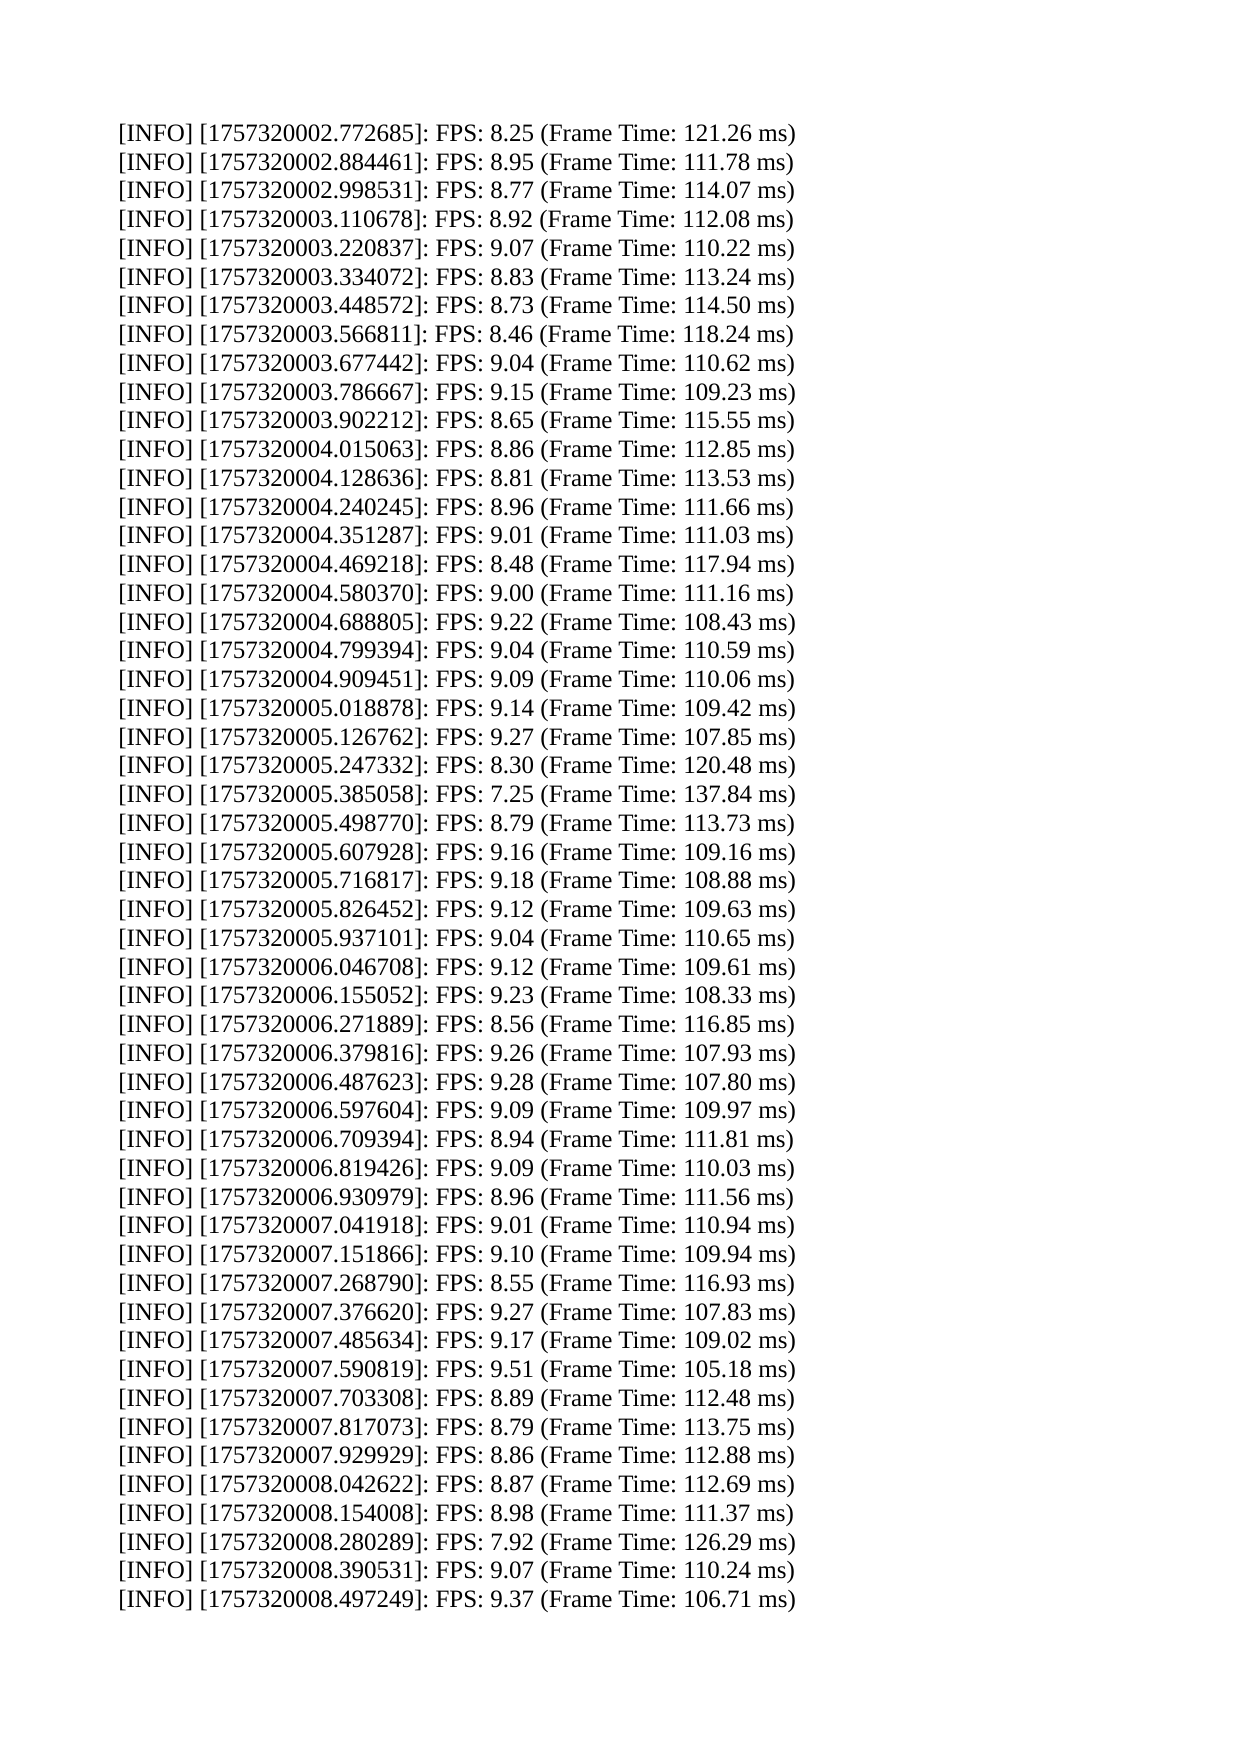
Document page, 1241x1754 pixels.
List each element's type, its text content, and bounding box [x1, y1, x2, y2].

text [INFO] [1757320005.247332]: FPS: 8.30 (Frame Time: 120.48 ms) [118, 751, 1122, 779]
text [INFO] [1757320007.151866]: FPS: 9.10 (Frame Time: 109.94 ms) [118, 1239, 1122, 1268]
text [INFO] [1757320008.042622]: FPS: 8.87 (Frame Time: 112.69 ms) [118, 1469, 1122, 1498]
text [INFO] [1757320002.884461]: FPS: 8.95 (Frame Time: 111.78 ms) [118, 147, 1122, 176]
text [INFO] [1757320006.271889]: FPS: 8.56 (Frame Time: 116.85 ms) [118, 1009, 1122, 1038]
text [INFO] [1757320003.902212]: FPS: 8.65 (Frame Time: 115.55 ms) [118, 406, 1122, 434]
text [INFO] [1757320002.772685]: FPS: 8.25 (Frame Time: 121.26 ms) [118, 118, 1122, 147]
text [INFO] [1757320007.590819]: FPS: 9.51 (Frame Time: 105.18 ms) [118, 1354, 1122, 1383]
text [INFO] [1757320006.379816]: FPS: 9.26 (Frame Time: 107.93 ms) [118, 1038, 1122, 1067]
text [INFO] [1757320007.929929]: FPS: 8.86 (Frame Time: 112.88 ms) [118, 1441, 1122, 1469]
text [INFO] [1757320004.580370]: FPS: 9.00 (Frame Time: 111.16 ms) [118, 578, 1122, 607]
text [INFO] [1757320005.498770]: FPS: 8.79 (Frame Time: 113.73 ms) [118, 808, 1122, 837]
text [INFO] [1757320004.909451]: FPS: 9.09 (Frame Time: 110.06 ms) [118, 664, 1122, 693]
text [INFO] [1757320005.607928]: FPS: 9.16 (Frame Time: 109.16 ms) [118, 837, 1122, 866]
text [INFO] [1757320004.688805]: FPS: 9.22 (Frame Time: 108.43 ms) [118, 607, 1122, 636]
text [INFO] [1757320007.485634]: FPS: 9.17 (Frame Time: 109.02 ms) [118, 1326, 1122, 1354]
text [INFO] [1757320003.677442]: FPS: 9.04 (Frame Time: 110.62 ms) [118, 348, 1122, 377]
text [INFO] [1757320008.497249]: FPS: 9.37 (Frame Time: 106.71 ms) [118, 1584, 1122, 1613]
text [INFO] [1757320003.110678]: FPS: 8.92 (Frame Time: 112.08 ms) [118, 204, 1122, 233]
text [INFO] [1757320006.487623]: FPS: 9.28 (Frame Time: 107.80 ms) [118, 1067, 1122, 1096]
text [INFO] [1757320004.351287]: FPS: 9.01 (Frame Time: 111.03 ms) [118, 521, 1122, 549]
text [INFO] [1757320005.826452]: FPS: 9.12 (Frame Time: 109.63 ms) [118, 894, 1122, 923]
text [INFO] [1757320008.280289]: FPS: 7.92 (Frame Time: 126.29 ms) [118, 1527, 1122, 1556]
text [INFO] [1757320008.390531]: FPS: 9.07 (Frame Time: 110.24 ms) [118, 1556, 1122, 1584]
text [INFO] [1757320004.128636]: FPS: 8.81 (Frame Time: 113.53 ms) [118, 463, 1122, 492]
text [INFO] [1757320002.998531]: FPS: 8.77 (Frame Time: 114.07 ms) [118, 176, 1122, 204]
text [INFO] [1757320003.448572]: FPS: 8.73 (Frame Time: 114.50 ms) [118, 291, 1122, 319]
text [INFO] [1757320004.240245]: FPS: 8.96 (Frame Time: 111.66 ms) [118, 492, 1122, 521]
text [INFO] [1757320006.155052]: FPS: 9.23 (Frame Time: 108.33 ms) [118, 981, 1122, 1009]
text [INFO] [1757320006.709394]: FPS: 8.94 (Frame Time: 111.81 ms) [118, 1124, 1122, 1153]
text [INFO] [1757320003.334072]: FPS: 8.83 (Frame Time: 113.24 ms) [118, 262, 1122, 291]
text [INFO] [1757320003.566811]: FPS: 8.46 (Frame Time: 118.24 ms) [118, 319, 1122, 348]
text [INFO] [1757320005.937101]: FPS: 9.04 (Frame Time: 110.65 ms) [118, 923, 1122, 952]
text [INFO] [1757320006.819426]: FPS: 9.09 (Frame Time: 110.03 ms) [118, 1153, 1122, 1182]
text [INFO] [1757320006.597604]: FPS: 9.09 (Frame Time: 109.97 ms) [118, 1096, 1122, 1124]
text [INFO] [1757320005.716817]: FPS: 9.18 (Frame Time: 108.88 ms) [118, 866, 1122, 894]
text [INFO] [1757320007.041918]: FPS: 9.01 (Frame Time: 110.94 ms) [118, 1211, 1122, 1239]
text [INFO] [1757320005.126762]: FPS: 9.27 (Frame Time: 107.85 ms) [118, 722, 1122, 751]
text [INFO] [1757320003.220837]: FPS: 9.07 (Frame Time: 110.22 ms) [118, 233, 1122, 262]
text [INFO] [1757320007.703308]: FPS: 8.89 (Frame Time: 112.48 ms) [118, 1383, 1122, 1412]
text [INFO] [1757320007.817073]: FPS: 8.79 (Frame Time: 113.75 ms) [118, 1412, 1122, 1441]
text [INFO] [1757320006.930979]: FPS: 8.96 (Frame Time: 111.56 ms) [118, 1182, 1122, 1211]
text [INFO] [1757320004.799394]: FPS: 9.04 (Frame Time: 110.59 ms) [118, 636, 1122, 664]
text [INFO] [1757320004.015063]: FPS: 8.86 (Frame Time: 112.85 ms) [118, 434, 1122, 463]
text [INFO] [1757320004.469218]: FPS: 8.48 (Frame Time: 117.94 ms) [118, 549, 1122, 578]
text [INFO] [1757320005.018878]: FPS: 9.14 (Frame Time: 109.42 ms) [118, 693, 1122, 722]
text [INFO] [1757320005.385058]: FPS: 7.25 (Frame Time: 137.84 ms) [118, 779, 1122, 808]
text [INFO] [1757320008.154008]: FPS: 8.98 (Frame Time: 111.37 ms) [118, 1498, 1122, 1527]
text [INFO] [1757320007.376620]: FPS: 9.27 (Frame Time: 107.83 ms) [118, 1297, 1122, 1326]
text [INFO] [1757320003.786667]: FPS: 9.15 (Frame Time: 109.23 ms) [118, 377, 1122, 406]
text [INFO] [1757320007.268790]: FPS: 8.55 (Frame Time: 116.93 ms) [118, 1268, 1122, 1297]
text [INFO] [1757320006.046708]: FPS: 9.12 (Frame Time: 109.61 ms) [118, 952, 1122, 981]
